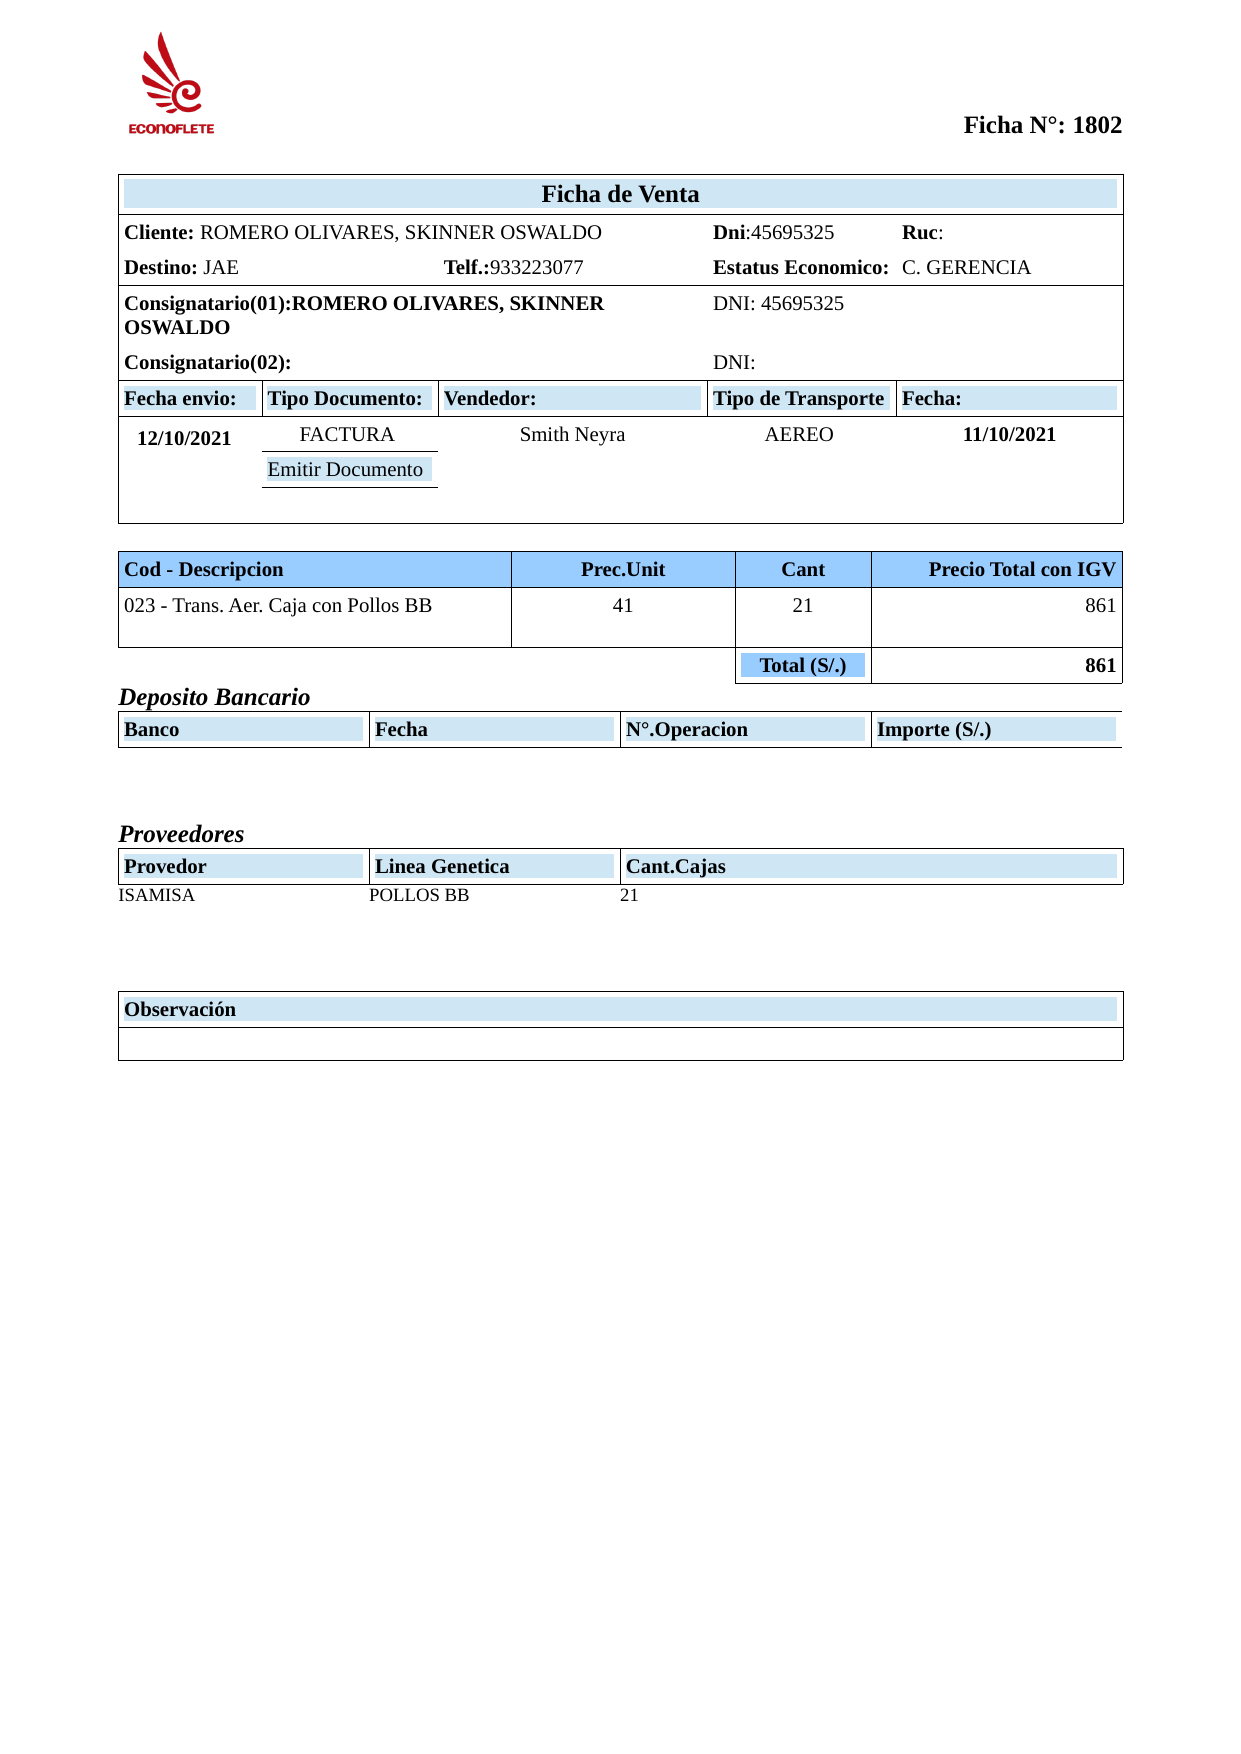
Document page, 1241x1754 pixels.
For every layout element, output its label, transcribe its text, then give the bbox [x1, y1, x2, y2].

table_cell [369, 927, 620, 948]
table_cell Estatus Economico: [707, 249, 896, 285]
table_header Cant.Cajas [621, 849, 1123, 883]
table_header Observación [119, 992, 1123, 1027]
table_cell [369, 948, 620, 970]
table_cell FACTURA [262, 417, 438, 451]
table_cell Tipo de Transporte [708, 381, 896, 416]
table_header Linea Genetica [370, 849, 620, 883]
table_cell [871, 748, 1122, 771]
table_cell 861 [872, 588, 1122, 647]
table_cell Fecha envio: [119, 381, 262, 416]
table_header Fecha [370, 712, 620, 747]
table_cell Consignatario(01):ROMERO OLIVARES, SKINNER OSWALDO [119, 286, 707, 344]
table_cell [262, 488, 438, 523]
table_cell Vendedor: [439, 381, 707, 416]
table_cell 023 - Trans. Aer. Caja con Pollos BB [119, 588, 511, 647]
table_cell [620, 748, 871, 771]
table_header Provedor [119, 849, 369, 883]
table_cell [369, 771, 620, 795]
table_cell POLLOS BB [369, 885, 620, 905]
table_cell [620, 970, 1123, 991]
table_cell [369, 748, 620, 771]
table_cell Destino: JAE [119, 249, 438, 285]
table_cell [118, 771, 369, 795]
table_header Prec.Unit [512, 552, 735, 587]
table_cell [118, 905, 369, 927]
table_cell Emitir Documento [262, 452, 438, 487]
table_cell [620, 771, 871, 795]
table_header Cod - Descripcion [119, 552, 511, 587]
table_cell DNI: [707, 345, 1123, 380]
table_cell 11/10/2021 [896, 417, 1123, 523]
table_cell [369, 970, 620, 991]
table_cell [118, 748, 369, 771]
table_cell [620, 905, 1123, 927]
table_cell [118, 927, 369, 948]
table_cell Tipo Documento: [263, 381, 438, 416]
table_cell DNI: 45695325 [707, 286, 1123, 344]
table_cell [871, 771, 1122, 795]
table_header N°.Operacion [621, 712, 871, 747]
table_header Banco [119, 712, 369, 747]
table_cell [620, 795, 871, 819]
table_header Cant [736, 552, 871, 587]
table_cell 41 [512, 588, 735, 647]
table_cell Smith Neyra [438, 417, 707, 523]
table_cell [118, 795, 369, 819]
table_cell C. GERENCIA [896, 249, 1123, 285]
table_header Ficha de Venta [119, 175, 1123, 214]
table_cell [369, 795, 620, 819]
picture [118, 31, 225, 134]
table_header Importe (S/.) [872, 712, 1122, 747]
table_header Precio Total con IGV [872, 552, 1122, 587]
table_cell Consignatario(02): [119, 345, 707, 380]
table_cell Cliente: ROMERO OLIVARES, SKINNER OSWALDO [119, 215, 707, 249]
table_cell [871, 795, 1122, 819]
text Proveedores [118, 819, 1122, 848]
table_cell ISAMISA [118, 885, 369, 905]
table_cell [119, 1028, 1123, 1060]
table_cell [511, 648, 735, 682]
table_cell [620, 927, 1123, 948]
table_cell 12/10/2021 [119, 417, 262, 523]
table_cell [369, 905, 620, 927]
table_cell [118, 970, 369, 991]
table_cell 21 [736, 588, 871, 647]
table_cell 21 [620, 885, 1123, 905]
table_cell [620, 948, 1123, 970]
table_cell 861 [872, 648, 1122, 682]
text Deposito Bancario [118, 682, 1122, 711]
table_cell [118, 948, 369, 970]
table_cell Ruc: [896, 215, 1123, 249]
table_cell [118, 648, 511, 682]
table_cell Fecha: [897, 381, 1123, 416]
table_cell Telf.:933223077 [438, 249, 707, 285]
table_cell AEREO [707, 417, 896, 523]
table_cell Total (S/.) [736, 648, 871, 682]
table_cell Dni:45695325 [707, 215, 896, 249]
